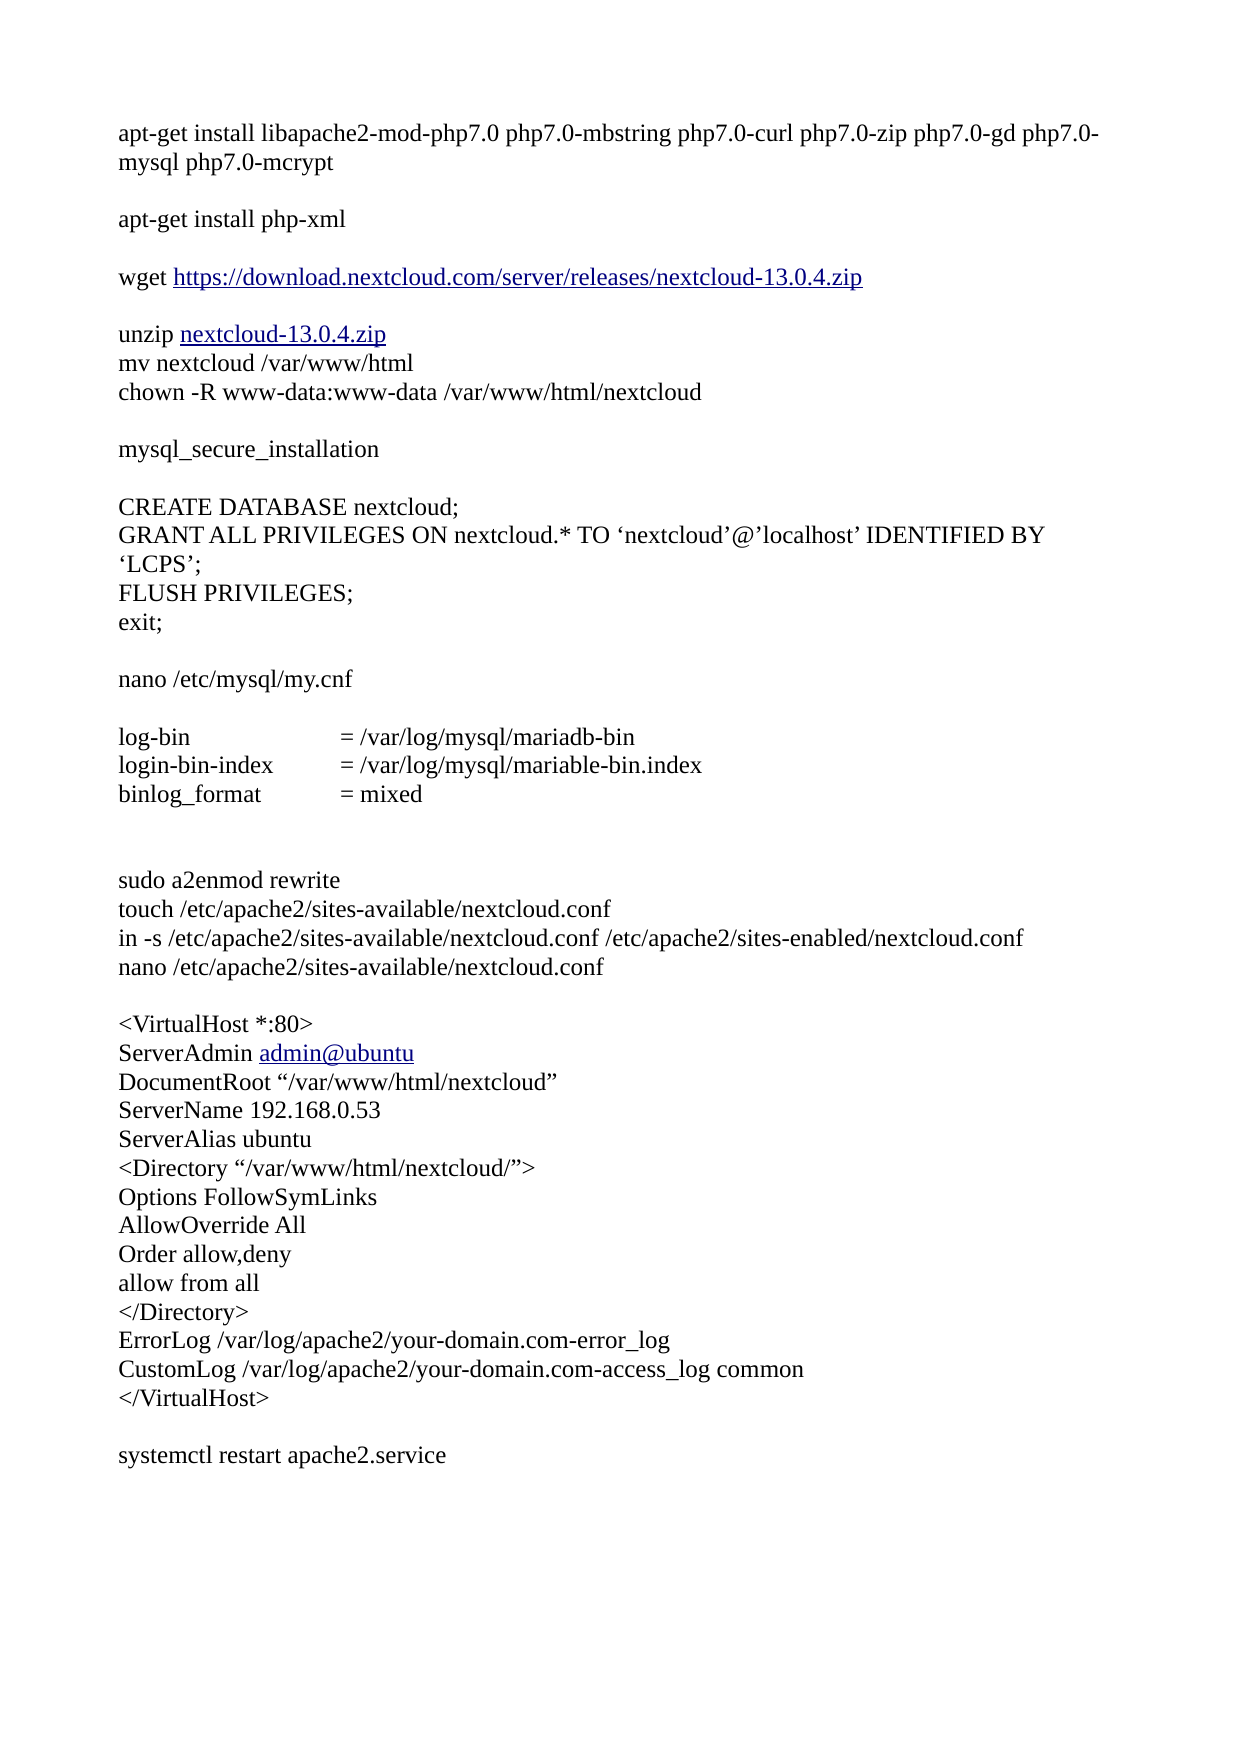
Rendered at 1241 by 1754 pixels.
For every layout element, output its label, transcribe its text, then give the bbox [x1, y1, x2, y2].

text wget https://download.nextcloud.com/server/releases/nextcloud-13.0.4.zip [118, 262, 1122, 291]
text nano /etc/mysql/my.cnf [118, 664, 1122, 693]
text </VirtualHost> [118, 1383, 1122, 1412]
text GRANT ALL PRIVILEGES ON nextcloud.* TO ‘nextcloud’@’localhost’ IDENTIFIED BY ‘LCPS’; [118, 521, 1122, 578]
text allow from all [118, 1268, 1122, 1297]
text systemctl restart apache2.service [118, 1441, 1122, 1469]
text unzip nextcloud-13.0.4.zip [118, 319, 1122, 348]
text <Directory “/var/www/html/nextcloud/”> [118, 1153, 1122, 1182]
text FLUSH PRIVILEGES; [118, 578, 1122, 607]
text mysql_secure_installation [118, 434, 1122, 463]
text ServerAdmin admin@ubuntu [118, 1038, 1122, 1067]
text nano /etc/apache2/sites-available/nextcloud.conf [118, 952, 1122, 981]
text exit; [118, 607, 1122, 636]
text binlog_format = mixed [118, 779, 1122, 808]
text ServerName 192.168.0.53 [118, 1096, 1122, 1124]
text log-bin = /var/log/mysql/mariadb-bin [118, 722, 1122, 751]
text Order allow,deny [118, 1239, 1122, 1268]
text sudo a2enmod rewrite [118, 866, 1122, 894]
text </Directory> [118, 1297, 1122, 1326]
text chown -R www-data:www-data /var/www/html/nextcloud [118, 377, 1122, 406]
text ErrorLog /var/log/apache2/your-domain.com-error_log [118, 1326, 1122, 1354]
text CustomLog /var/log/apache2/your-domain.com-access_log common [118, 1354, 1122, 1383]
text CREATE DATABASE nextcloud; [118, 492, 1122, 521]
text AllowOverride All [118, 1211, 1122, 1239]
text apt-get install libapache2-mod-php7.0 php7.0-mbstring php7.0-curl php7.0-zip php7.0-gd php7.0-mysql php7.0-mcrypt [118, 118, 1122, 176]
text in -s /etc/apache2/sites-available/nextcloud.conf /etc/apache2/sites-enabled/nextcloud.conf [118, 923, 1122, 952]
text login-bin-index = /var/log/mysql/mariable-bin.index [118, 751, 1122, 779]
text ServerAlias ubuntu [118, 1124, 1122, 1153]
text DocumentRoot “/var/www/html/nextcloud” [118, 1067, 1122, 1096]
text apt-get install php-xml [118, 204, 1122, 233]
text touch /etc/apache2/sites-available/nextcloud.conf [118, 894, 1122, 923]
text Options FollowSymLinks [118, 1182, 1122, 1211]
text mv nextcloud /var/www/html [118, 348, 1122, 377]
text <VirtualHost *:80> [118, 1009, 1122, 1038]
